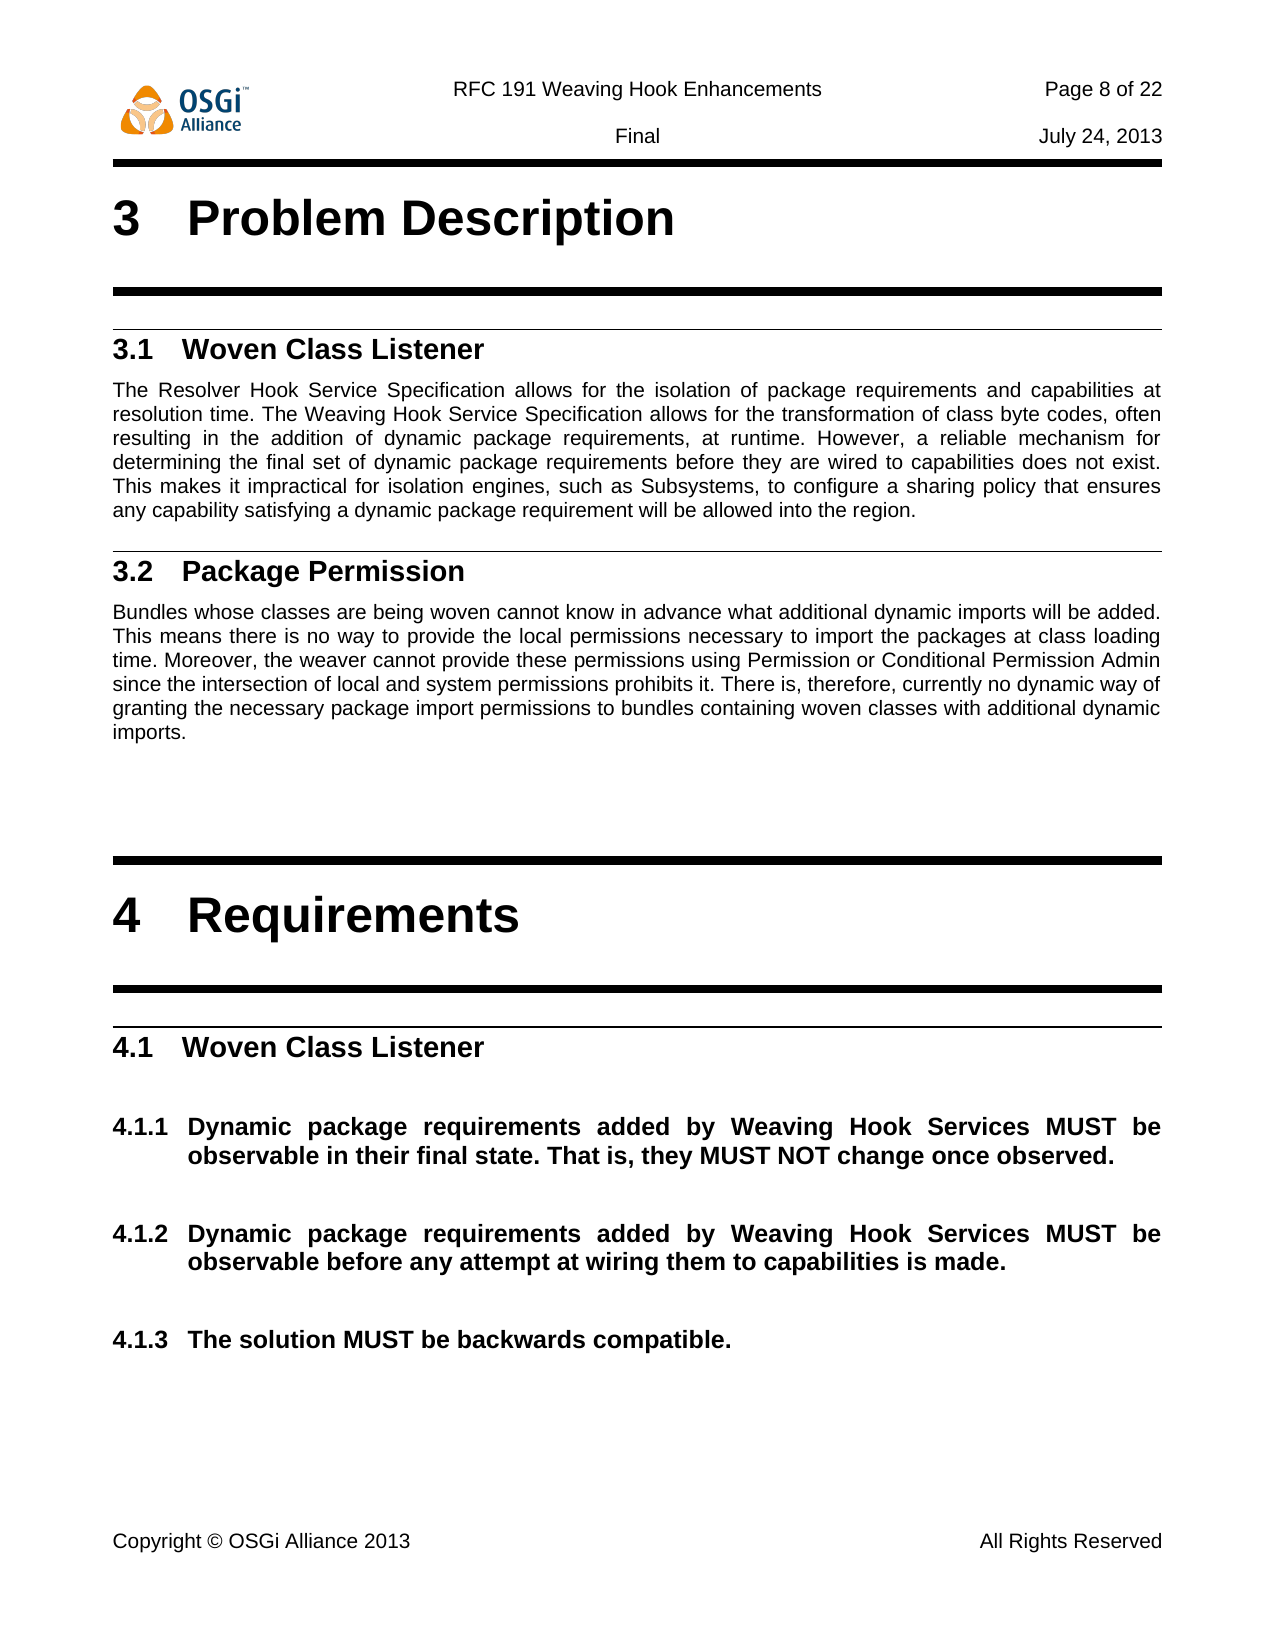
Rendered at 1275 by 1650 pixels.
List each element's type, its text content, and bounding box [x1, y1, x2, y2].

text The Resolver Hook Service Specification allows for the isolation of package requirements and capabilities at resolution time. The Weaving Hook Service Specification allows for the transformation of class byte codes, often resulting in the addition of dynamic package requirements, at runtime. However, a reliable mechanism for determining the final set of dynamic package requirements before they are wired to capabilities does not exist. This makes it impractical for isolation engines, such as Subsystems, to configure a sharing policy that ensures any capability satisfying a dynamic package requirement will be allowed into the region. [112, 378, 1162, 522]
text Bundles whose classes are being woven cannot know in advance what additional dynamic imports will be added. This means there is no way to provide the local permissions necessary to import the packages at class loading time. Moreover, the weaver cannot provide these permissions using Permission or Conditional Permission Admin since the intersection of local and system permissions prohibits it. There is, therefore, currently no dynamic way of granting the necessary package import permissions to bundles containing woven classes with additional dynamic imports. [112, 600, 1162, 744]
subtitle Package Permission [112, 552, 1162, 588]
subtitle Woven Class Listener [112, 330, 1162, 366]
subtitle Dynamic package requirements added by Weaving Hook Services MUST be observable before any attempt at wiring them to capabilities is made. [112, 1218, 1162, 1276]
subtitle Problem Description [112, 160, 1162, 296]
picture [113, 78, 257, 142]
subtitle The solution MUST be backwards compatible. [112, 1325, 1162, 1354]
subtitle Requirements [112, 857, 1162, 993]
subtitle Dynamic package requirements added by Weaving Hook Services MUST be observable in their final state. That is, they MUST NOT change once observed. [112, 1112, 1162, 1169]
subtitle Woven Class Listener [112, 1027, 1162, 1063]
